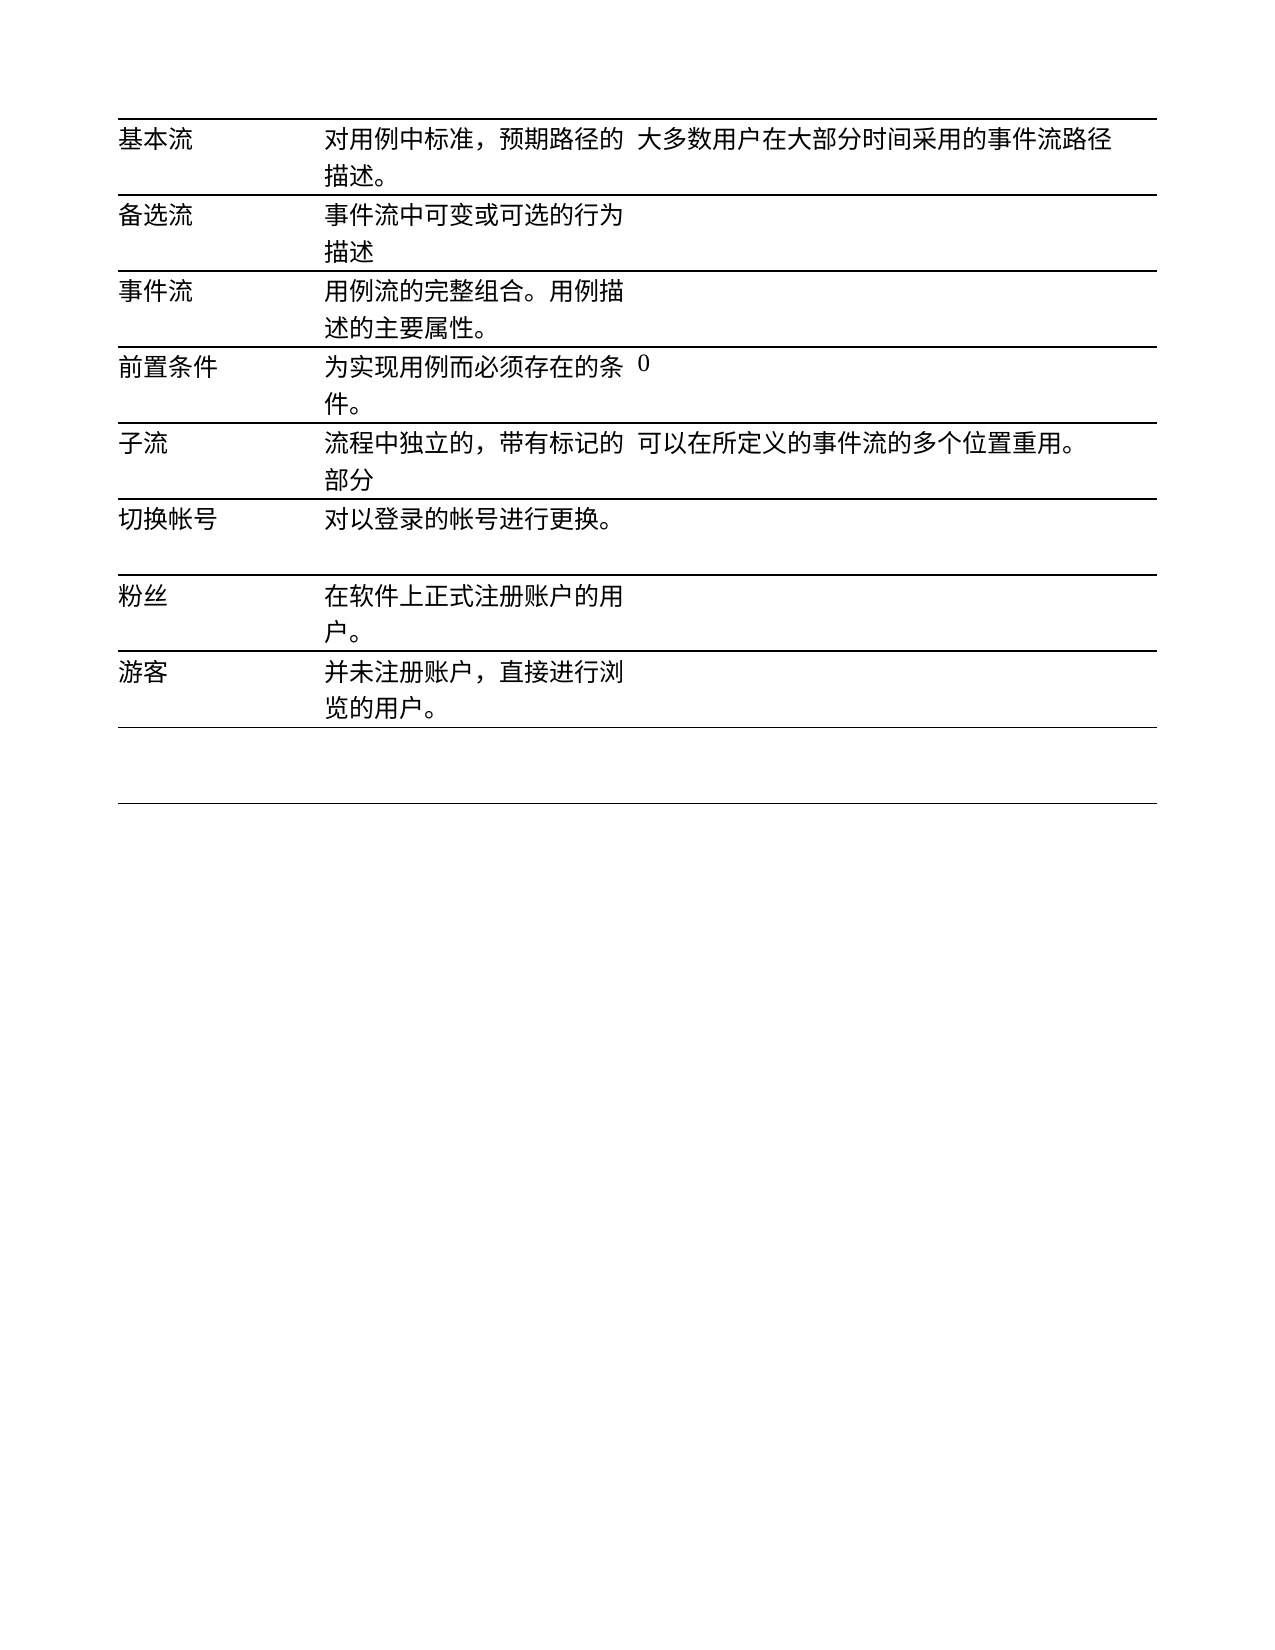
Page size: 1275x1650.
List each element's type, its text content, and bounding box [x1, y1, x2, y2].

table_cell 对用例中标准，预期路径的描述。 [325, 120, 637, 194]
table_cell 基本流 [118, 120, 324, 194]
table_cell [637, 576, 1157, 650]
table_cell 事件流 [118, 272, 324, 346]
table_cell 0 [637, 348, 1157, 422]
table_cell 在软件上正式注册账户的用户。 [325, 576, 637, 650]
table_cell 并未注册账户，直接进行浏览的用户。 [325, 652, 637, 726]
table_cell [118, 728, 324, 802]
table_cell [637, 272, 1157, 346]
table_cell 游客 [118, 652, 324, 726]
table_cell 粉丝 [118, 576, 324, 650]
table_cell 流程中独立的，带有标记的部分 [325, 424, 637, 498]
table_cell [637, 728, 1157, 802]
table_cell 大多数用户在大部分时间采用的事件流路径 [637, 120, 1157, 194]
table_cell 为实现用例而必须存在的条件。 [325, 348, 637, 422]
table_cell 切换帐号 [118, 500, 324, 574]
table_cell [637, 196, 1157, 270]
table_cell [637, 500, 1157, 574]
table_cell 子流 [118, 424, 324, 498]
table_cell 可以在所定义的事件流的多个位置重用。 [637, 424, 1157, 498]
table_cell 用例流的完整组合。用例描述的主要属性。 [325, 272, 637, 346]
table_cell 对以登录的帐号进行更换。 [325, 500, 637, 574]
table_cell 事件流中可变或可选的行为描述 [325, 196, 637, 270]
table_cell [637, 652, 1157, 726]
table_cell 备选流 [118, 196, 324, 270]
table_cell [325, 728, 637, 802]
table_cell 前置条件 [118, 348, 324, 422]
